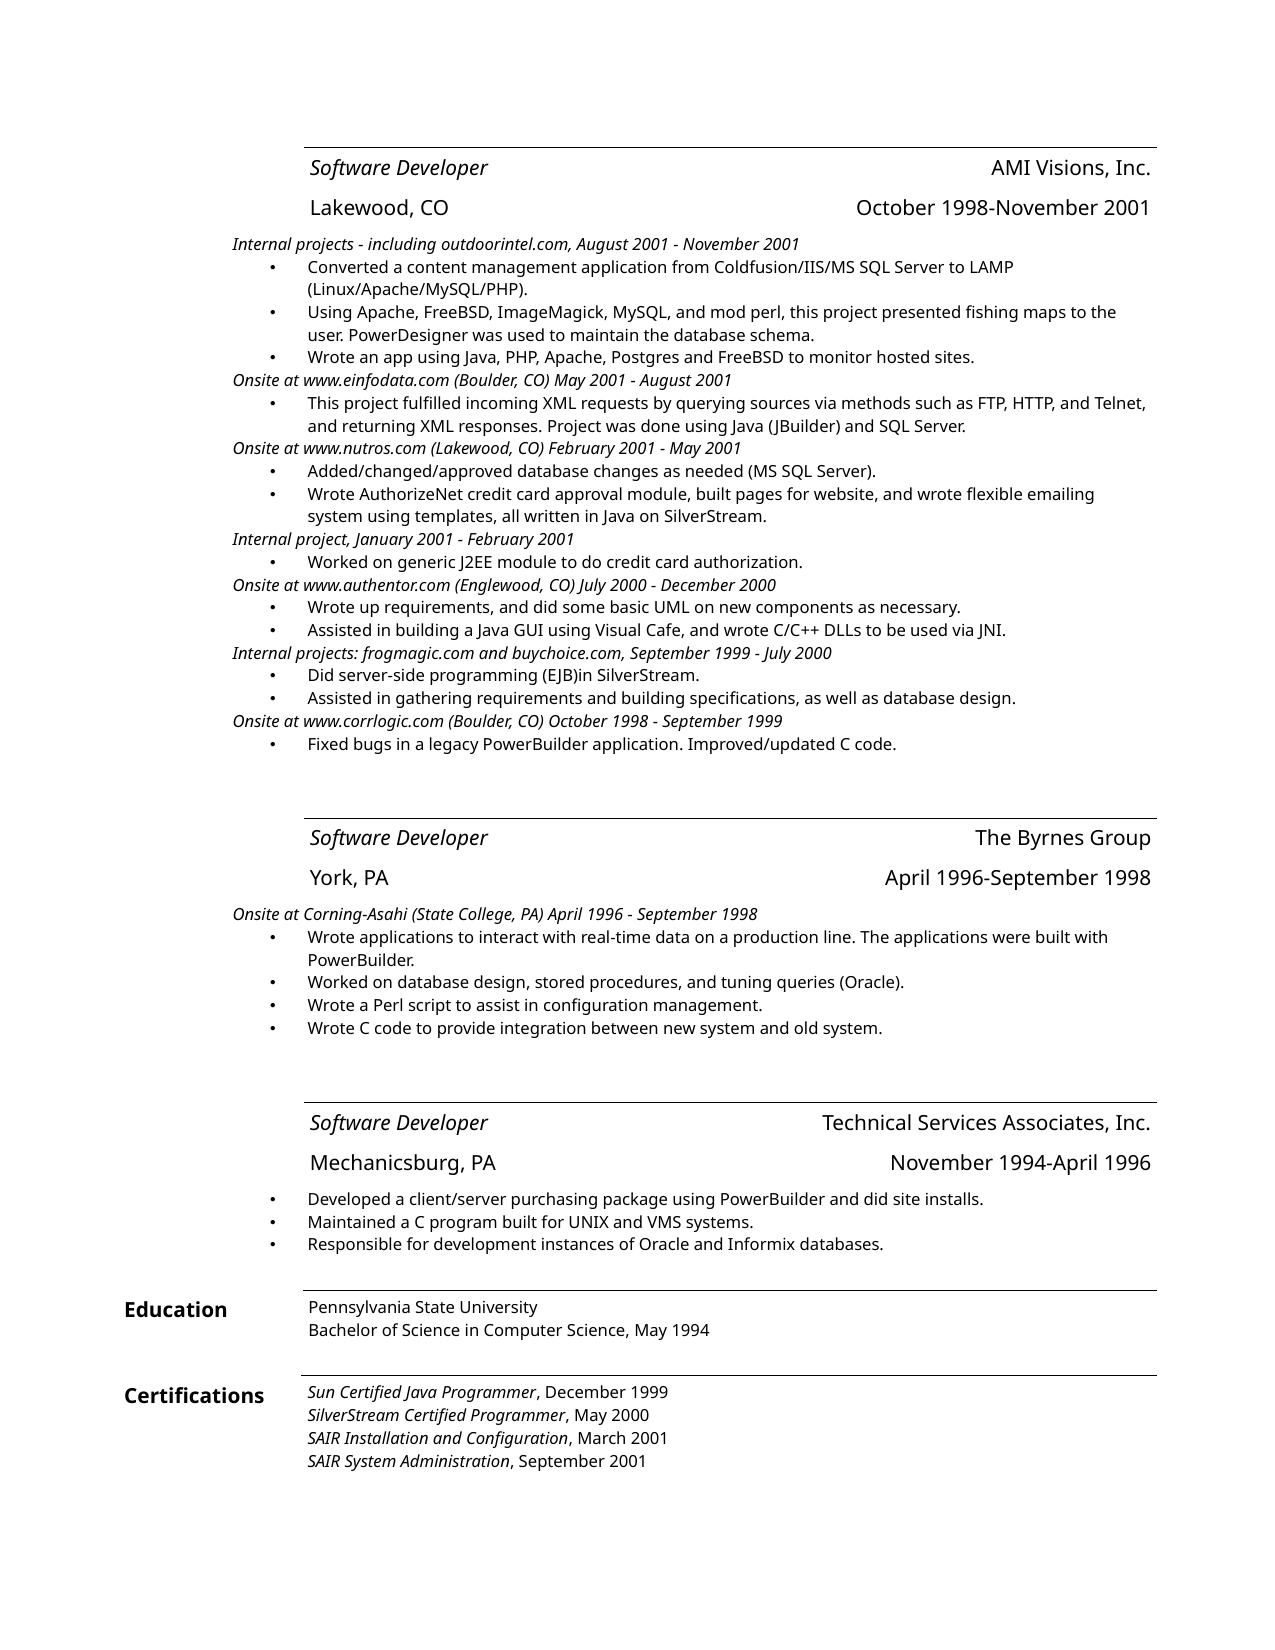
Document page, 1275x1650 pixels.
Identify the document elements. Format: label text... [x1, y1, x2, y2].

table_header Developed a client/server purchasing package using PowerBuilder and did site installs. Maintained a C program built for UNIX and VMS systems. Responsible for development instances of Oracle and Informix databases. [227, 1182, 1157, 1261]
table_cell Lakewood, CO [304, 187, 708, 227]
table_header [709, 1103, 750, 1142]
table_header Pennsylvania State University Bachelor of Science in Computer Science, May 1994 [303, 1291, 1157, 1347]
table_header [118, 818, 304, 857]
table_cell [709, 187, 750, 227]
table_header Technical Services Associates, Inc. [750, 1103, 1157, 1142]
table_header [709, 148, 750, 187]
table_cell Mechanicsburg, PA [304, 1142, 708, 1182]
table_header Internal projects - including outdoorintel.com, August 2001 - November 2001 Converted a content management application from Coldfusion/IIS/MS SQL Server to LAMP (Linux/Apache/MySQL/PHP). Using Apache, FreeBSD, ImageMagick, MySQL, and mod perl, this project presented fishing maps to the user. PowerDesigner was used to maintain the database schema. Wrote an app using Java, PHP, Apache, Postgres and FreeBSD to monitor hosted sites. Onsite at www.einfodata.com (Boulder, CO) May 2001 - August 2001 This project fulfilled incoming XML requests by querying sources via methods such as FTP, HTTP, and Telnet, and returning XML responses. Project was done using Java (JBuilder) and SQL Server. Onsite at www.nutros.com (Lakewood, CO) February 2001 - May 2001 Added/changed/approved database changes as needed (MS SQL Server). Wrote AuthorizeNet credit card approval module, built pages for website, and wrote flexible emailing system using templates, all written in Java on SilverStream. Internal project, January 2001 - February 2001 Worked on generic J2EE module to do credit card authorization. Onsite at www.authentor.com (Englewood, CO) July 2000 - December 2000 Wrote up requirements, and did some basic UML on new components as necessary. Assisted in building a Java GUI using Visual Cafe, and wrote C/C++ DLLs to be used via JNI. Internal projects: frogmagic.com and buychoice.com, September 1999 - July 2000 Did server-side programming (EJB)in SilverStream. Assisted in gathering requirements and building specifications, as well as database design. Onsite at www.corrlogic.com (Boulder, CO) October 1998 - September 1999 Fixed bugs in a legacy PowerBuilder application. Improved/updated C code. [227, 227, 1157, 761]
table_cell [118, 187, 304, 227]
table_header [118, 897, 227, 1045]
table_cell [709, 1142, 750, 1182]
table_cell [118, 1142, 304, 1182]
table_header [118, 1182, 227, 1261]
table_header Software Developer [304, 1103, 708, 1142]
table_header [709, 819, 750, 857]
table_header Certifications [118, 1375, 301, 1478]
table_header Sun Certified Java Programmer, December 1999 SilverStream Certified Programmer, May 2000 SAIR Installation and Configuration, March 2001 SAIR System Administration, September 2001 [301, 1376, 1157, 1478]
table_header Onsite at Corning-Asahi (State College, PA) April 1996 - September 1998 Wrote applications to interact with real-time data on a production line. The applications were built with PowerBuilder. Worked on database design, stored procedures, and tuning queries (Oracle). Wrote a Perl script to assist in configuration management. Wrote C code to provide integration between new system and old system. [227, 897, 1157, 1045]
table_header [118, 1102, 304, 1142]
table_header Education [118, 1290, 302, 1347]
table_header Software Developer [304, 819, 708, 857]
table_cell October 1998-November 2001 [750, 187, 1157, 227]
table_header The Byrnes Group [750, 819, 1157, 857]
table_cell April 1996-September 1998 [750, 858, 1157, 897]
table_header AMI Visions, Inc. [750, 148, 1157, 187]
table_cell November 1994-April 1996 [750, 1142, 1157, 1182]
table_header Software Developer [304, 148, 708, 187]
table_cell [709, 858, 750, 897]
table_header [118, 147, 304, 187]
table_header [118, 227, 227, 761]
table_cell [118, 858, 304, 897]
table_cell York, PA [304, 858, 708, 897]
